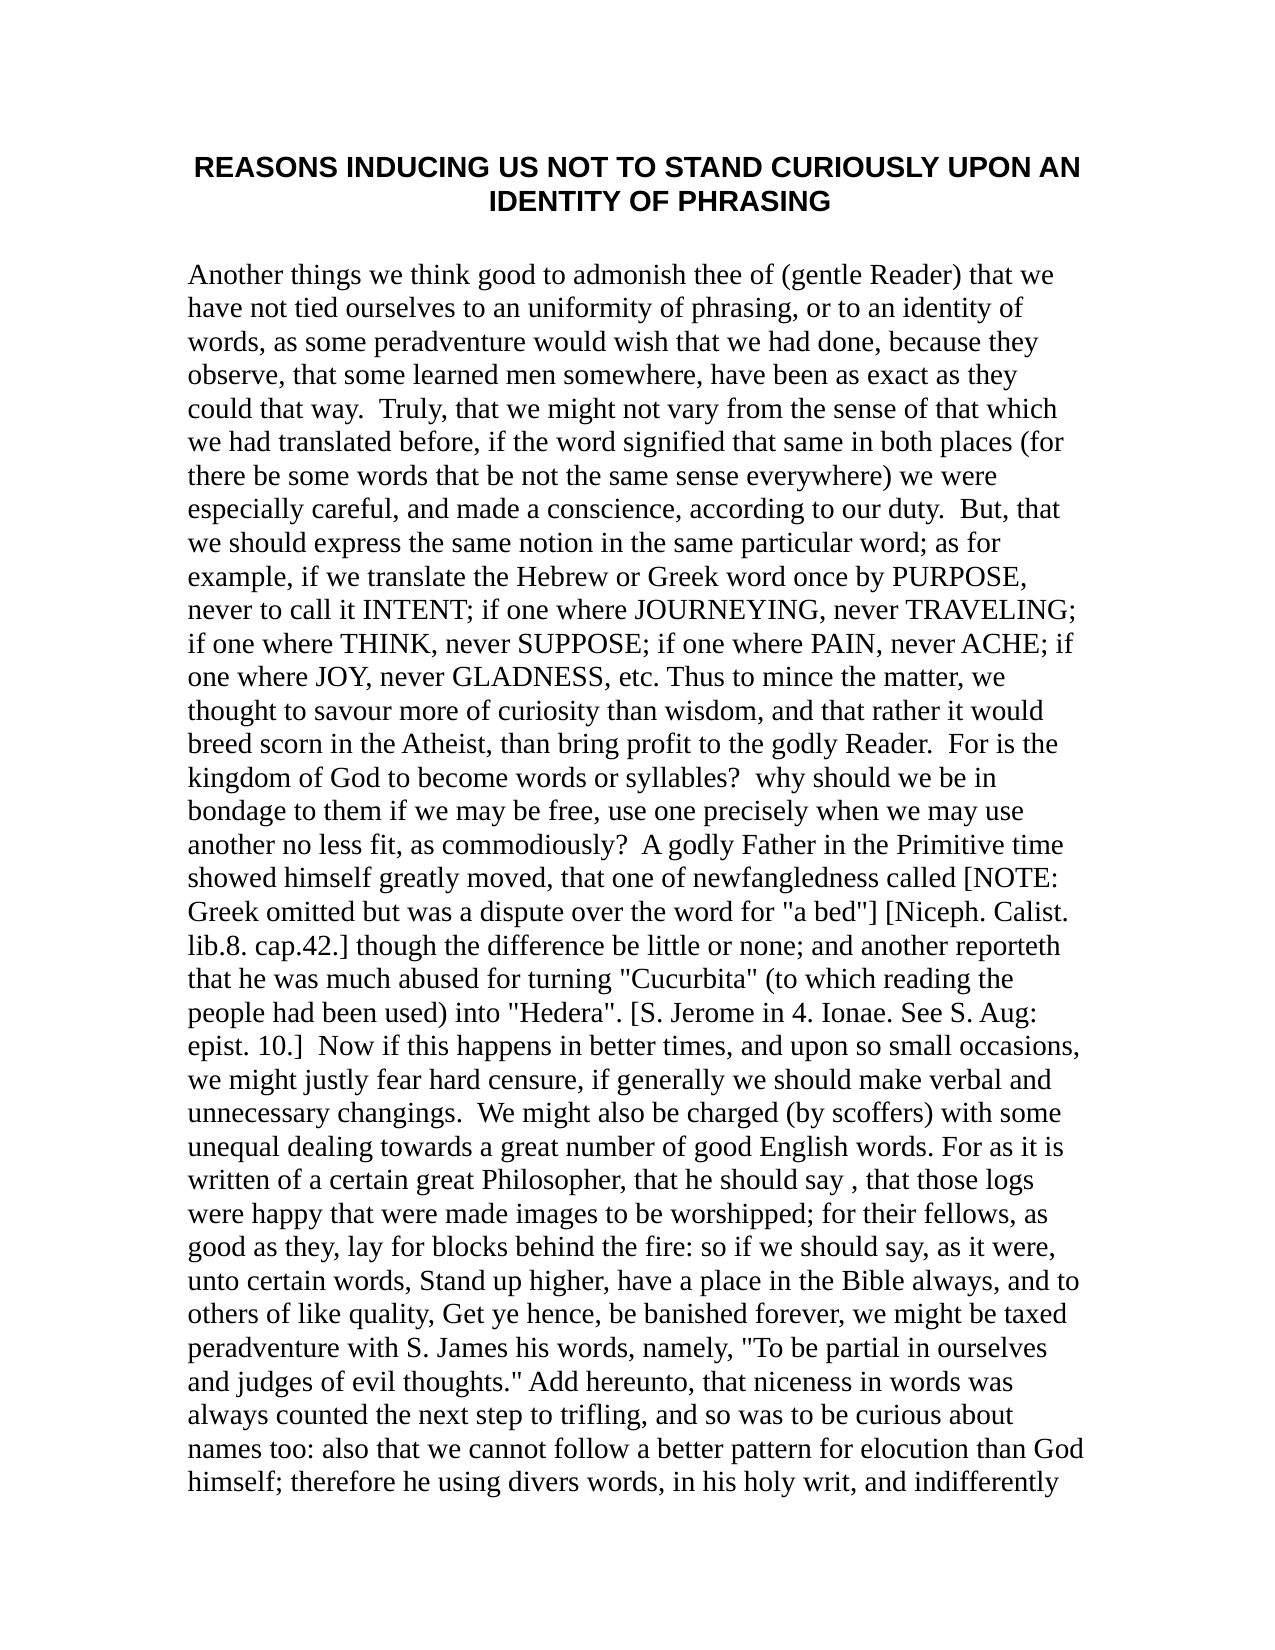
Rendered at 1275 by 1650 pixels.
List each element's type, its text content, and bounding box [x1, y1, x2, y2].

subtitle REASONS INDUCING US NOT TO STAND CURIOUSLY UPON AN IDENTITY OF PHRASING [187, 150, 1087, 217]
text Another things we think good to admonish thee of (gentle Reader) that we have not tied ourselves to an uniformity of phrasing, or to an identity of words, as some peradventure would wish that we had done, because they observe, that some learned men somewhere, have been as exact as they could that way. Truly, that we might not vary from the sense of that which we had translated before, if the word signified that same in both places (for there be some words that be not the same sense everywhere) we were especially careful, and made a conscience, according to our duty. But, that we should express the same notion in the same particular word; as for example, if we translate the Hebrew or Greek word once by PURPOSE, never to call it INTENT; if one where JOURNEYING, never TRAVELING; if one where THINK, never SUPPOSE; if one where PAIN, never ACHE; if one where JOY, never GLADNESS, etc. Thus to mince the matter, we thought to savour more of curiosity than wisdom, and that rather it would breed scorn in the Atheist, than bring profit to the godly Reader. For is the kingdom of God to become words or syllables? why should we be in bondage to them if we may be free, use one precisely when we may use another no less fit, as commodiously? A godly Father in the Primitive time showed himself greatly moved, that one of newfangledness called [NOTE: Greek omitted but was a dispute over the word for "a bed"] [Niceph. Calist. lib.8. cap.42.] though the difference be little or none; and another reporteth that he was much abused for turning "Cucurbita" (to which reading the people had been used) into "Hedera". [S. Jerome in 4. Ionae. See S. Aug: epist. 10.] Now if this happens in better times, and upon so small occasions, we might justly fear hard censure, if generally we should make verbal and unnecessary changings. We might also be charged (by scoffers) with some unequal dealing towards a great number of good English words. For as it is written of a certain great Philosopher, that he should say , that those logs were happy that were made images to be worshipped; for their fellows, as good as they, lay for blocks behind the fire: so if we should say, as it were, unto certain words, Stand up higher, have a place in the Bible always, and to others of like quality, Get ye hence, be banished forever, we might be taxed peradventure with S. James his words, namely, "To be partial in ourselves and judges of evil thoughts." Add hereunto, that niceness in words was always counted the next step to trifling, and so was to be curious about names too: also that we cannot follow a better pattern for elocution than God himself; therefore he using divers words, in his holy writ, and indifferently [187, 257, 1087, 1498]
